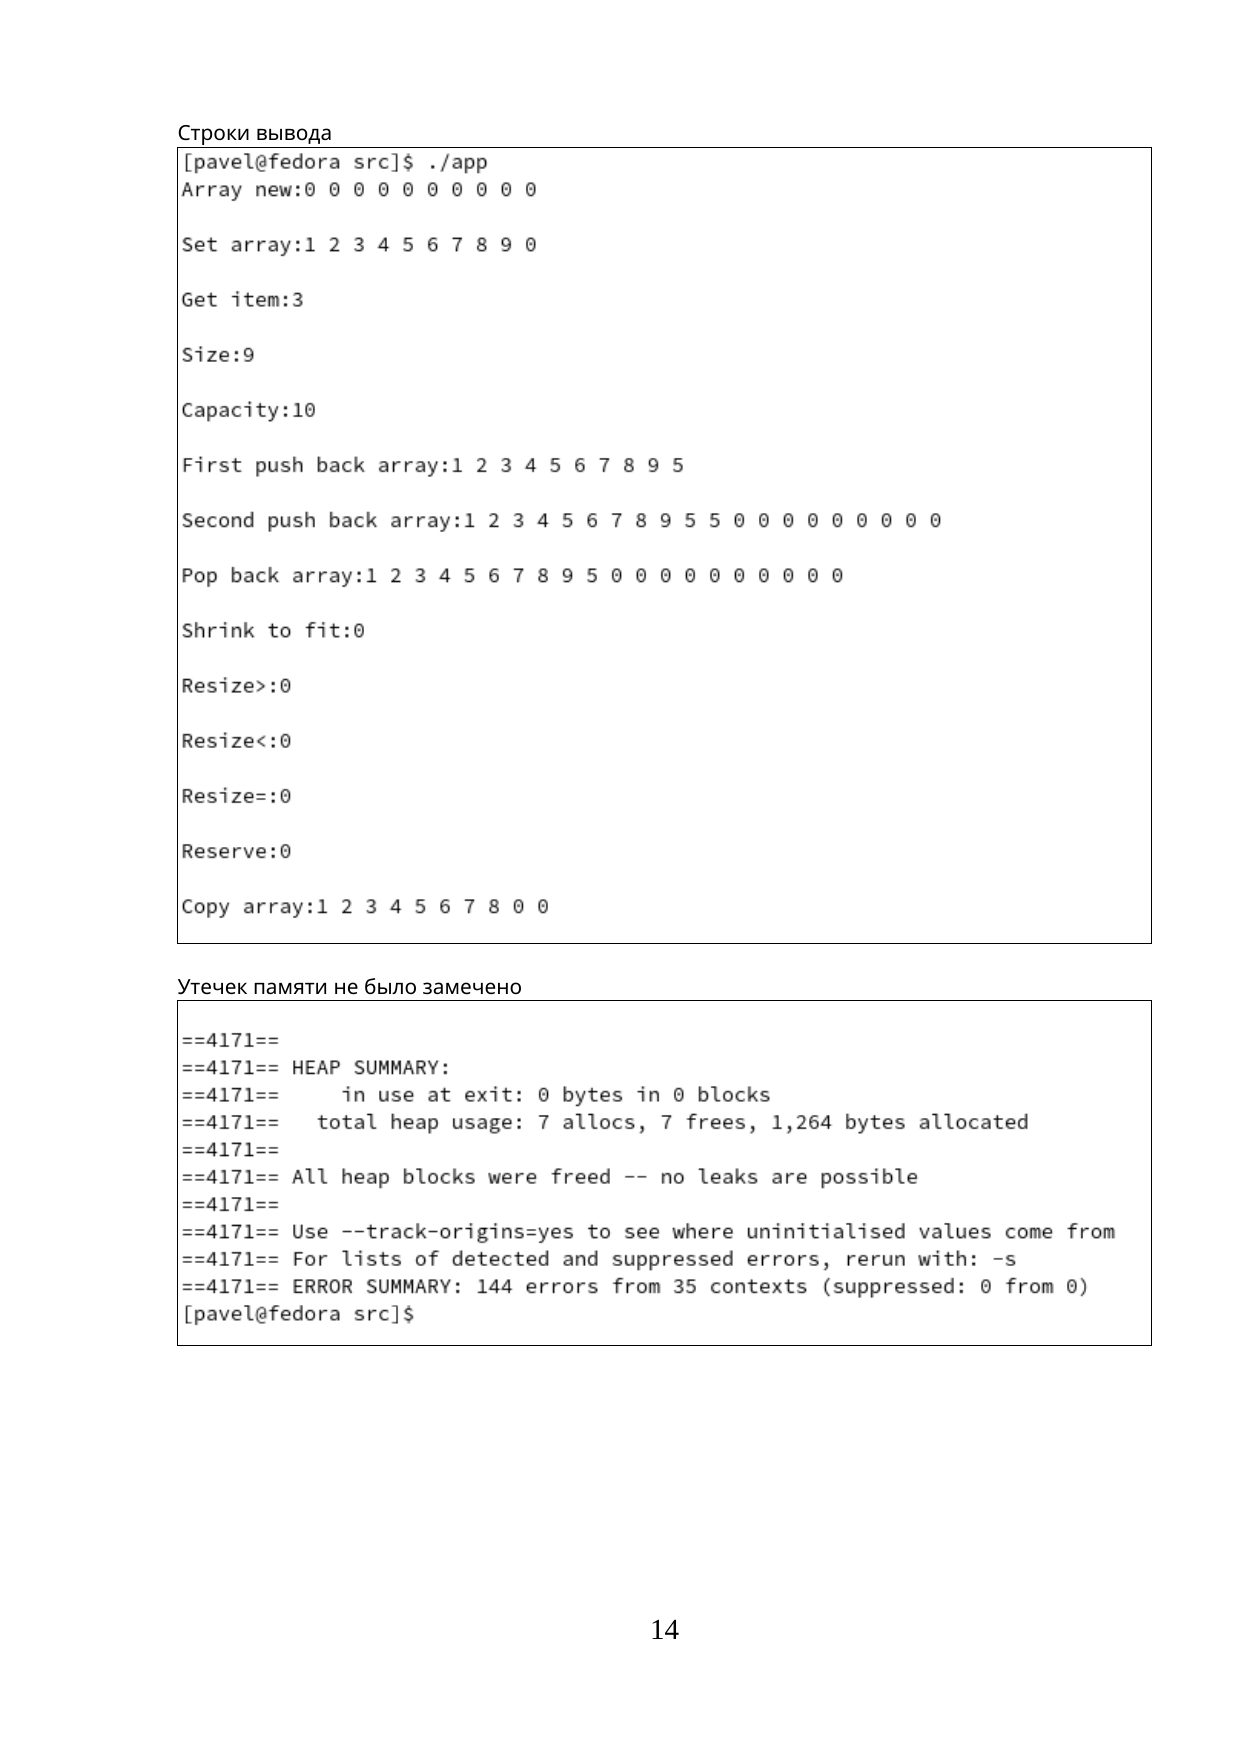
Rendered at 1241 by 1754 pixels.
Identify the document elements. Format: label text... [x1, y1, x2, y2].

text Утечек памяти не было замечено [177, 972, 1152, 1000]
text Строки вывода [177, 118, 1152, 147]
picture [180, 149, 1149, 941]
picture [180, 1003, 1149, 1342]
